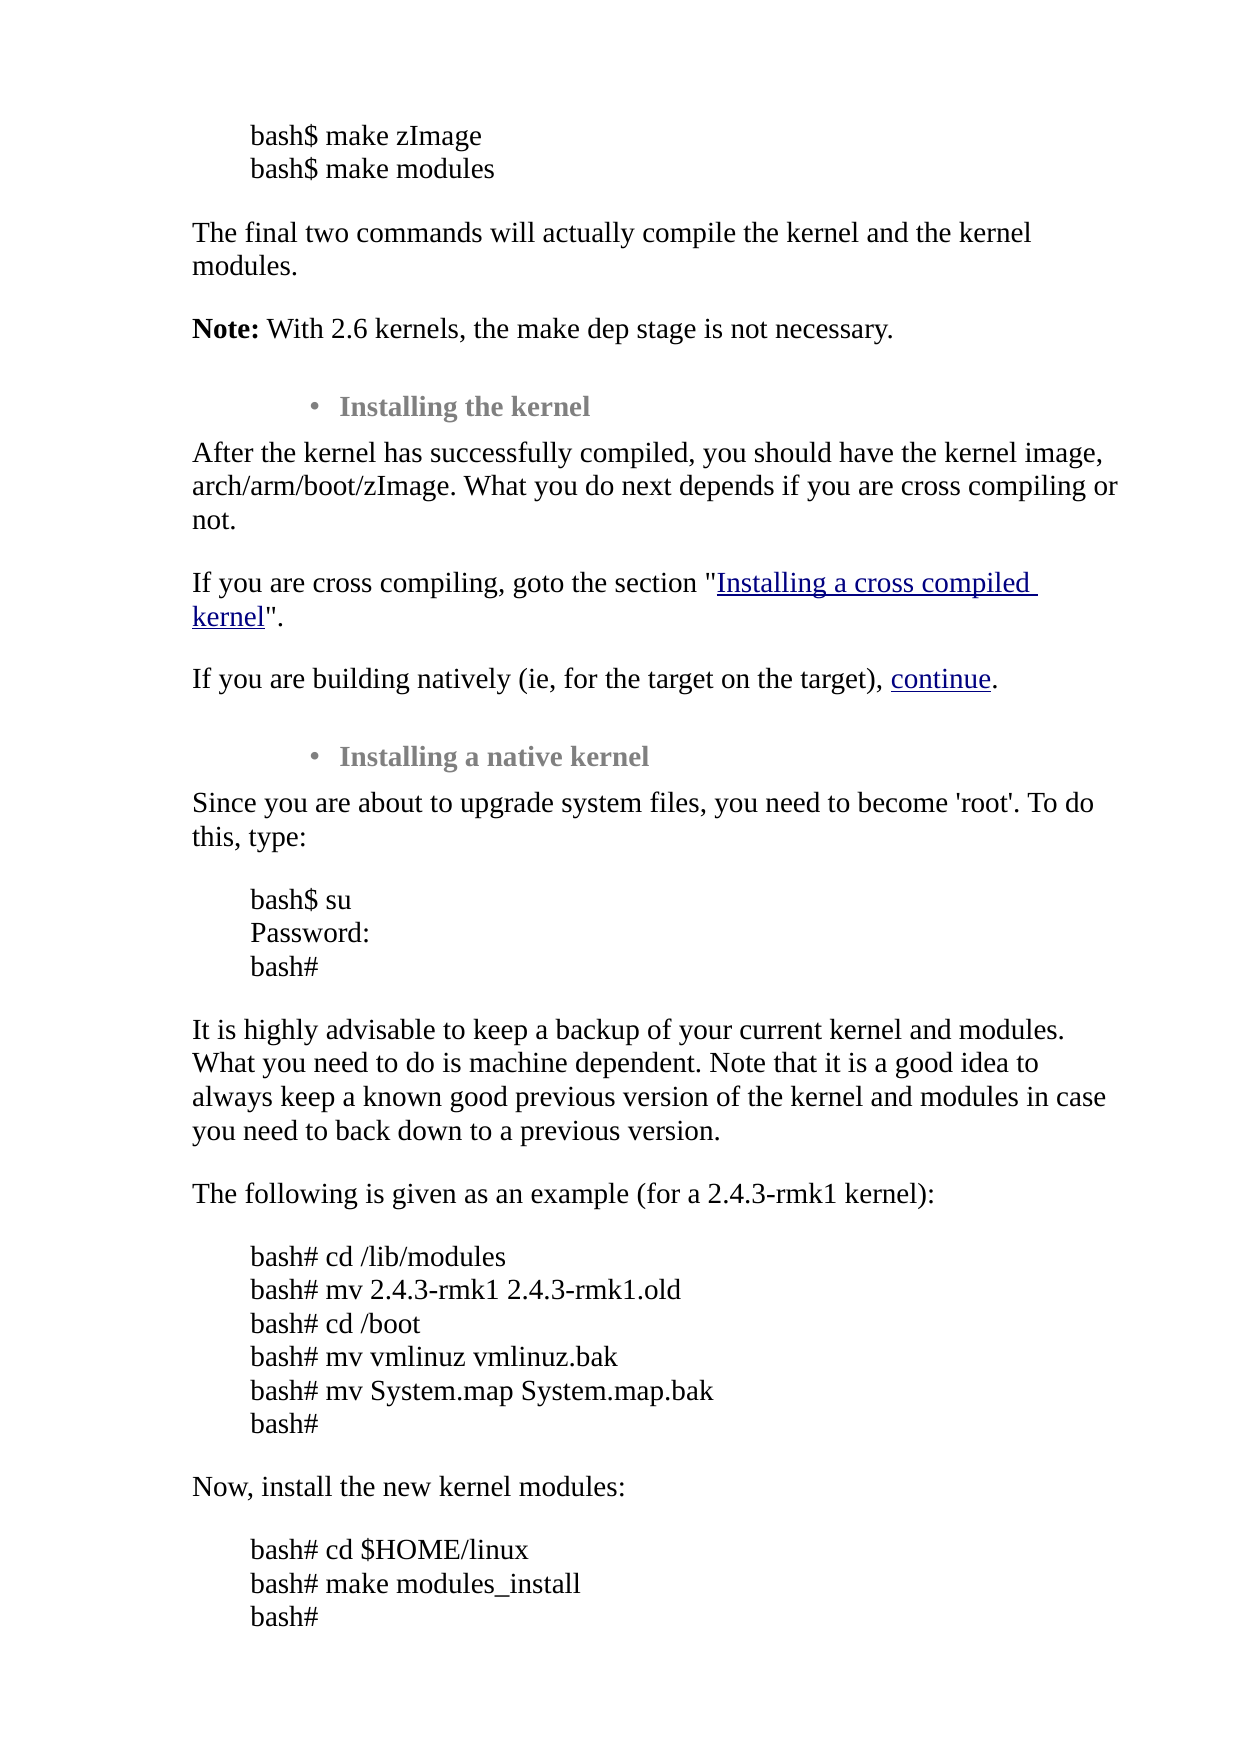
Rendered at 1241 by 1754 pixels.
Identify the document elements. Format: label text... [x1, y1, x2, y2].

list Since you are about to upgrade system files, you need to become 'root'. To do this, type: [162, 785, 1122, 852]
list bash# [162, 1406, 1122, 1440]
list It is highly advisable to keep a backup of your current kernel and modules. What you need to do is machine dependent. Note that it is a good idea to always keep a known good previous version of the kernel and modules in case you need to back down to a previous version. [162, 1012, 1122, 1146]
list bash# cd /boot [162, 1306, 1122, 1339]
list bash$ make zImage [162, 118, 1122, 152]
subtitle Installing a native kernel [309, 739, 1122, 773]
list After the kernel has successfully compiled, you should have the kernel image, arch/arm/boot/zImage. What you do next depends if you are cross compiling or not. [162, 435, 1122, 536]
list bash# [162, 1599, 1122, 1633]
list bash# mv vmlinuz vmlinuz.bak [162, 1339, 1122, 1373]
list bash# [162, 949, 1122, 983]
list If you are cross compiling, goto the section "Installing a cross compiled kernel". [162, 565, 1122, 632]
list bash# mv System.map System.map.bak [162, 1373, 1122, 1406]
list bash# make modules_install [162, 1566, 1122, 1599]
list bash# mv 2.4.3-rmk1 2.4.3-rmk1.old [162, 1272, 1122, 1306]
list bash$ su [162, 882, 1122, 916]
list If you are building natively (ie, for the target on the target), continue. [162, 662, 1122, 695]
subtitle Installing the kernel [309, 389, 1122, 422]
list Now, install the new kernel modules: [162, 1469, 1122, 1503]
list bash# cd /lib/modules [162, 1239, 1122, 1272]
list bash$ make modules [162, 152, 1122, 185]
list The final two commands will actually compile the kernel and the kernel modules. [162, 215, 1122, 282]
list Note: With 2.6 kernels, the make dep stage is not necessary. [162, 311, 1122, 345]
list bash# cd $HOME/linux [162, 1532, 1122, 1566]
list The following is given as an example (for a 2.4.3-rmk1 kernel): [162, 1176, 1122, 1209]
list Password: [162, 916, 1122, 949]
